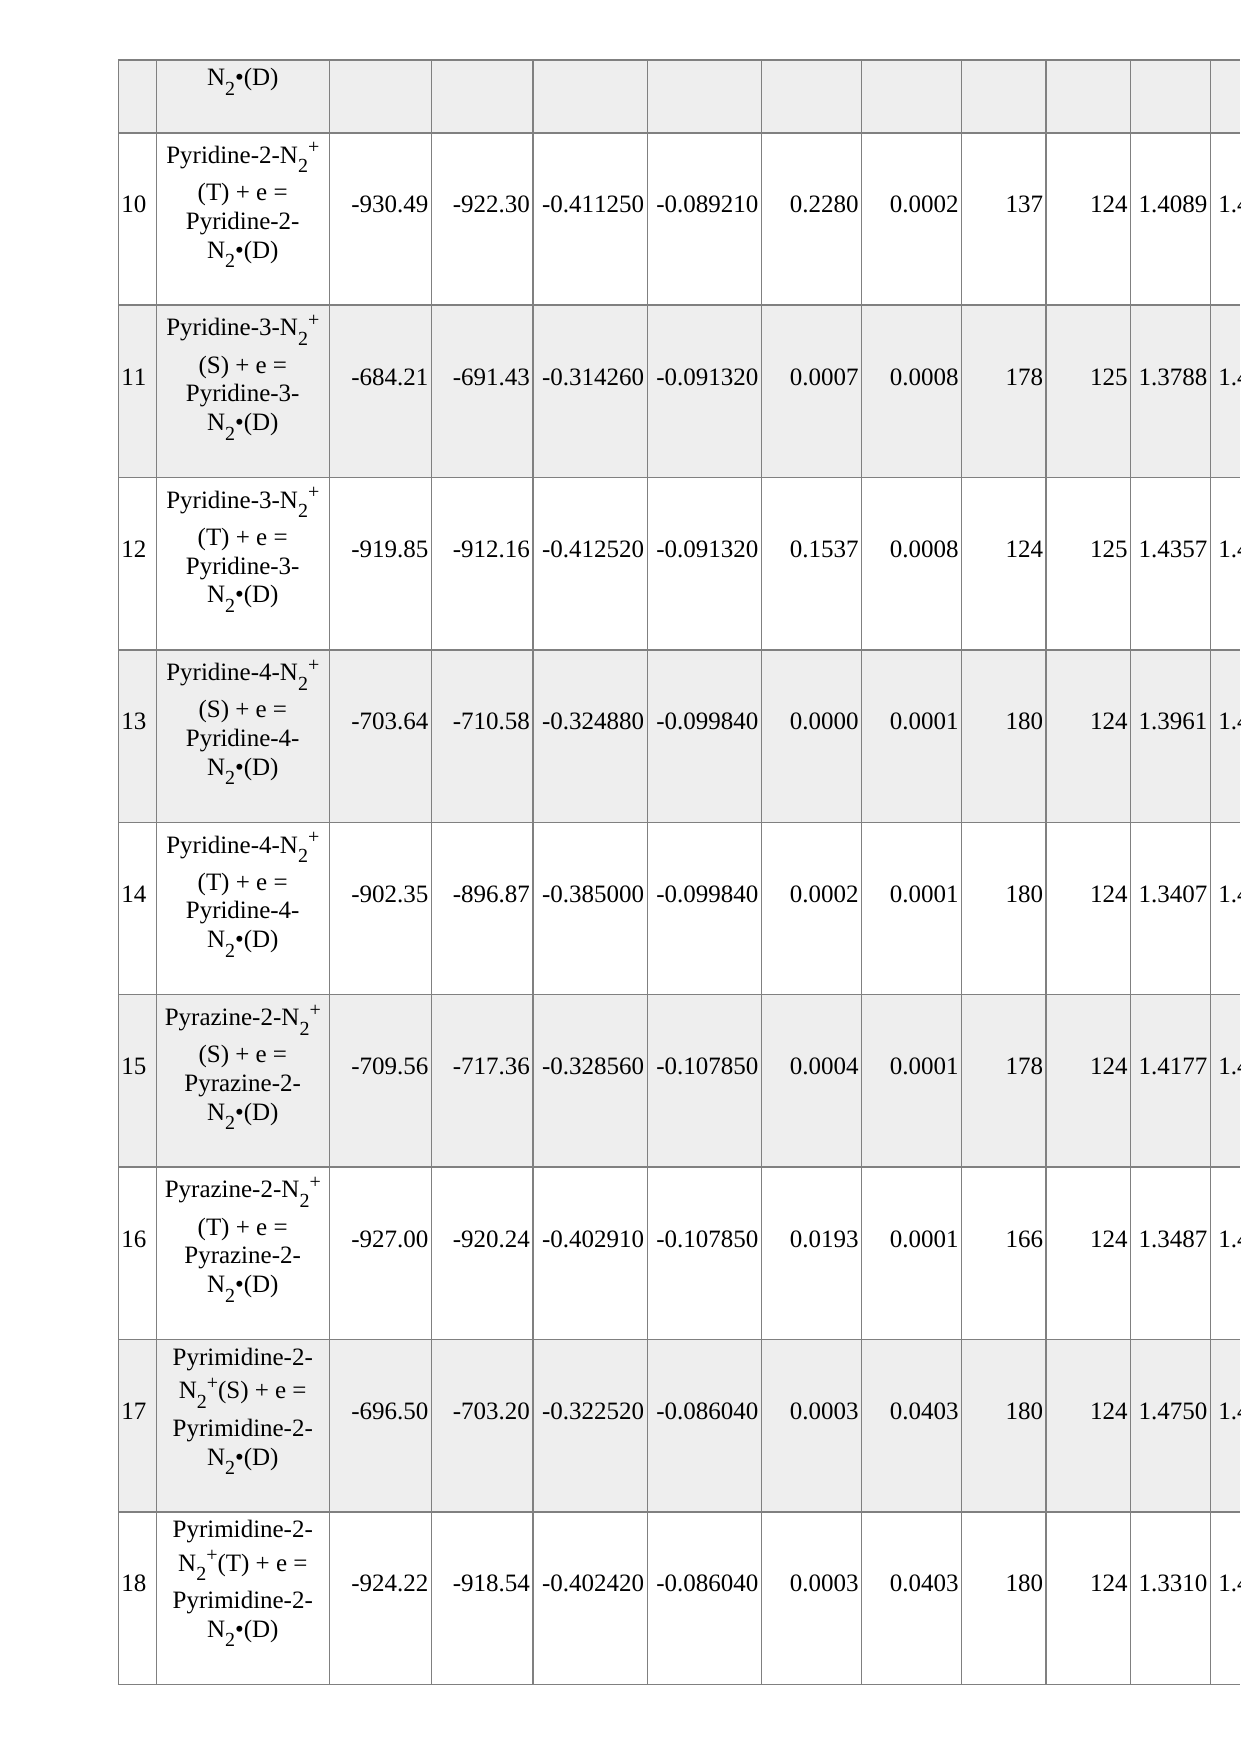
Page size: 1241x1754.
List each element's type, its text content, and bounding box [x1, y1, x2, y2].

table_cell -919.85 [330, 478, 431, 649]
table_cell -0.091320 [648, 478, 761, 649]
table_cell [762, 61, 861, 132]
table_cell 1.4750 [1131, 1340, 1210, 1511]
table_cell 14 [119, 823, 156, 994]
table_cell 1.3310 [1131, 1513, 1210, 1683]
table_cell 1.4655 [1211, 1168, 1240, 1339]
table_cell 124 [1047, 1168, 1130, 1339]
table_cell -691.43 [432, 306, 532, 477]
table_cell -0.089210 [648, 134, 761, 304]
table_cell 180 [962, 823, 1045, 994]
table_cell 15 [119, 995, 156, 1166]
table_cell 18 [119, 1513, 156, 1683]
table_cell 1.4655 [1211, 995, 1240, 1166]
table_cell -696.50 [330, 1340, 431, 1511]
table_cell 1.4357 [1131, 478, 1210, 649]
table_cell -927.00 [330, 1168, 431, 1339]
table_cell [862, 61, 961, 132]
table_cell -0.402420 [534, 1513, 647, 1683]
table_cell 1.4642 [1211, 651, 1240, 822]
table_cell -0.328560 [534, 995, 647, 1166]
table_cell N2•(D) [157, 61, 329, 132]
table_cell 0.2280 [762, 134, 861, 304]
table_cell 0.0002 [862, 134, 961, 304]
table_cell 1.4570 [1211, 478, 1240, 649]
table_cell 16 [119, 1168, 156, 1339]
table_cell -896.87 [432, 823, 532, 994]
table_cell 0.0403 [862, 1340, 961, 1511]
table_cell 125 [1047, 306, 1130, 477]
table_cell 166 [962, 1168, 1045, 1339]
table_cell Pyridine-4-N2+(S) + e = Pyridine-4-N2•(D) [157, 651, 329, 822]
table_cell 0.0403 [862, 1513, 961, 1683]
table_cell -703.20 [432, 1340, 532, 1511]
table_cell Pyridine-3-N2+(S) + e = Pyridine-3-N2•(D) [157, 306, 329, 477]
table_cell 0.0003 [762, 1513, 861, 1683]
table_cell 124 [1047, 1340, 1130, 1511]
table_cell 0.0008 [862, 478, 961, 649]
table_cell 0.0002 [762, 823, 861, 994]
table_cell Pyridine-3-N2+(T) + e = Pyridine-3-N2•(D) [157, 478, 329, 649]
table_cell 17 [119, 1340, 156, 1511]
table_cell -0.099840 [648, 823, 761, 994]
table_cell -0.412520 [534, 478, 647, 649]
table_cell -0.411250 [534, 134, 647, 304]
table_cell -0.107850 [648, 995, 761, 1166]
table_cell 1.4748 [1211, 134, 1240, 304]
table_cell -710.58 [432, 651, 532, 822]
table_cell 178 [962, 306, 1045, 477]
table_cell Pyrazine-2-N2+(T) + e = Pyrazine-2-N2•(D) [157, 1168, 329, 1339]
table_cell Pyridine-2-N2+(T) + e = Pyridine-2-N2•(D) [157, 134, 329, 304]
table_cell [1131, 61, 1210, 132]
table_cell -0.086040 [648, 1513, 761, 1683]
table_cell -684.21 [330, 306, 431, 477]
table_cell [119, 61, 156, 132]
table_cell 1.3961 [1131, 651, 1210, 822]
table_cell 13 [119, 651, 156, 822]
table_cell 1.4694 [1211, 1340, 1240, 1511]
table_cell [432, 61, 532, 132]
table_cell 1.4177 [1131, 995, 1210, 1166]
table_cell 0.0001 [862, 995, 961, 1166]
table_cell Pyrimidine-2-N2+(T) + e = Pyrimidine-2-N2•(D) [157, 1513, 329, 1683]
table_cell 0.0007 [762, 306, 861, 477]
table_cell -717.36 [432, 995, 532, 1166]
table_cell -0.402910 [534, 1168, 647, 1339]
table_cell -912.16 [432, 478, 532, 649]
table_cell Pyrimidine-2-N2+(S) + e = Pyrimidine-2-N2•(D) [157, 1340, 329, 1511]
table_cell -0.086040 [648, 1340, 761, 1511]
table_cell 124 [962, 478, 1045, 649]
table_cell 125 [1047, 478, 1130, 649]
table_cell 0.0000 [762, 651, 861, 822]
table_cell 1.3487 [1131, 1168, 1210, 1339]
table_cell [330, 61, 431, 132]
table_cell 124 [1047, 1513, 1130, 1683]
table_cell 0.0004 [762, 995, 861, 1166]
table_cell 0.0003 [762, 1340, 861, 1511]
table_cell 10 [119, 134, 156, 304]
table_cell 178 [962, 995, 1045, 1166]
table_cell -0.385000 [534, 823, 647, 994]
table_cell -709.56 [330, 995, 431, 1166]
table_cell 124 [1047, 134, 1130, 304]
table_cell -703.64 [330, 651, 431, 822]
table_cell -920.24 [432, 1168, 532, 1339]
table_cell -902.35 [330, 823, 431, 994]
table_cell 124 [1047, 651, 1130, 822]
table_cell 1.4748 [1211, 61, 1240, 132]
table_cell -0.322520 [534, 1340, 647, 1511]
table_cell 0.1537 [762, 478, 861, 649]
table_cell 124 [1047, 995, 1130, 1166]
table_cell 180 [962, 1513, 1045, 1683]
table_cell -924.22 [330, 1513, 431, 1683]
table_cell 1.3407 [1131, 823, 1210, 994]
table_cell 1.3788 [1131, 306, 1210, 477]
table_cell -0.091320 [648, 306, 761, 477]
table_cell 11 [119, 306, 156, 477]
table_cell -0.099840 [648, 651, 761, 822]
table_cell [534, 61, 647, 132]
table_cell [962, 61, 1045, 132]
table_cell 124 [1047, 823, 1130, 994]
table_cell 0.0193 [762, 1168, 861, 1339]
table_cell -0.314260 [534, 306, 647, 477]
table_cell -922.30 [432, 134, 532, 304]
table_cell -918.54 [432, 1513, 532, 1683]
table_cell 1.4089 [1131, 134, 1210, 304]
table_cell 180 [962, 1340, 1045, 1511]
table_cell Pyrazine-2-N2+(S) + e = Pyrazine-2-N2•(D) [157, 995, 329, 1166]
table_cell 1.4570 [1211, 306, 1240, 477]
table_cell -930.49 [330, 134, 431, 304]
table_cell -0.324880 [534, 651, 647, 822]
table_cell 0.0008 [862, 306, 961, 477]
table_cell Pyridine-4-N2+(T) + e = Pyridine-4-N2•(D) [157, 823, 329, 994]
table_cell [648, 61, 761, 132]
table_cell 0.0001 [862, 823, 961, 994]
table_cell 0.0001 [862, 1168, 961, 1339]
table_cell 12 [119, 478, 156, 649]
table_cell 0.0001 [862, 651, 961, 822]
table_cell 1.4694 [1211, 1513, 1240, 1683]
table_cell [1047, 61, 1130, 132]
table_cell -0.107850 [648, 1168, 761, 1339]
table_cell 137 [962, 134, 1045, 304]
table_cell 1.4642 [1211, 823, 1240, 994]
table_cell 180 [962, 651, 1045, 822]
